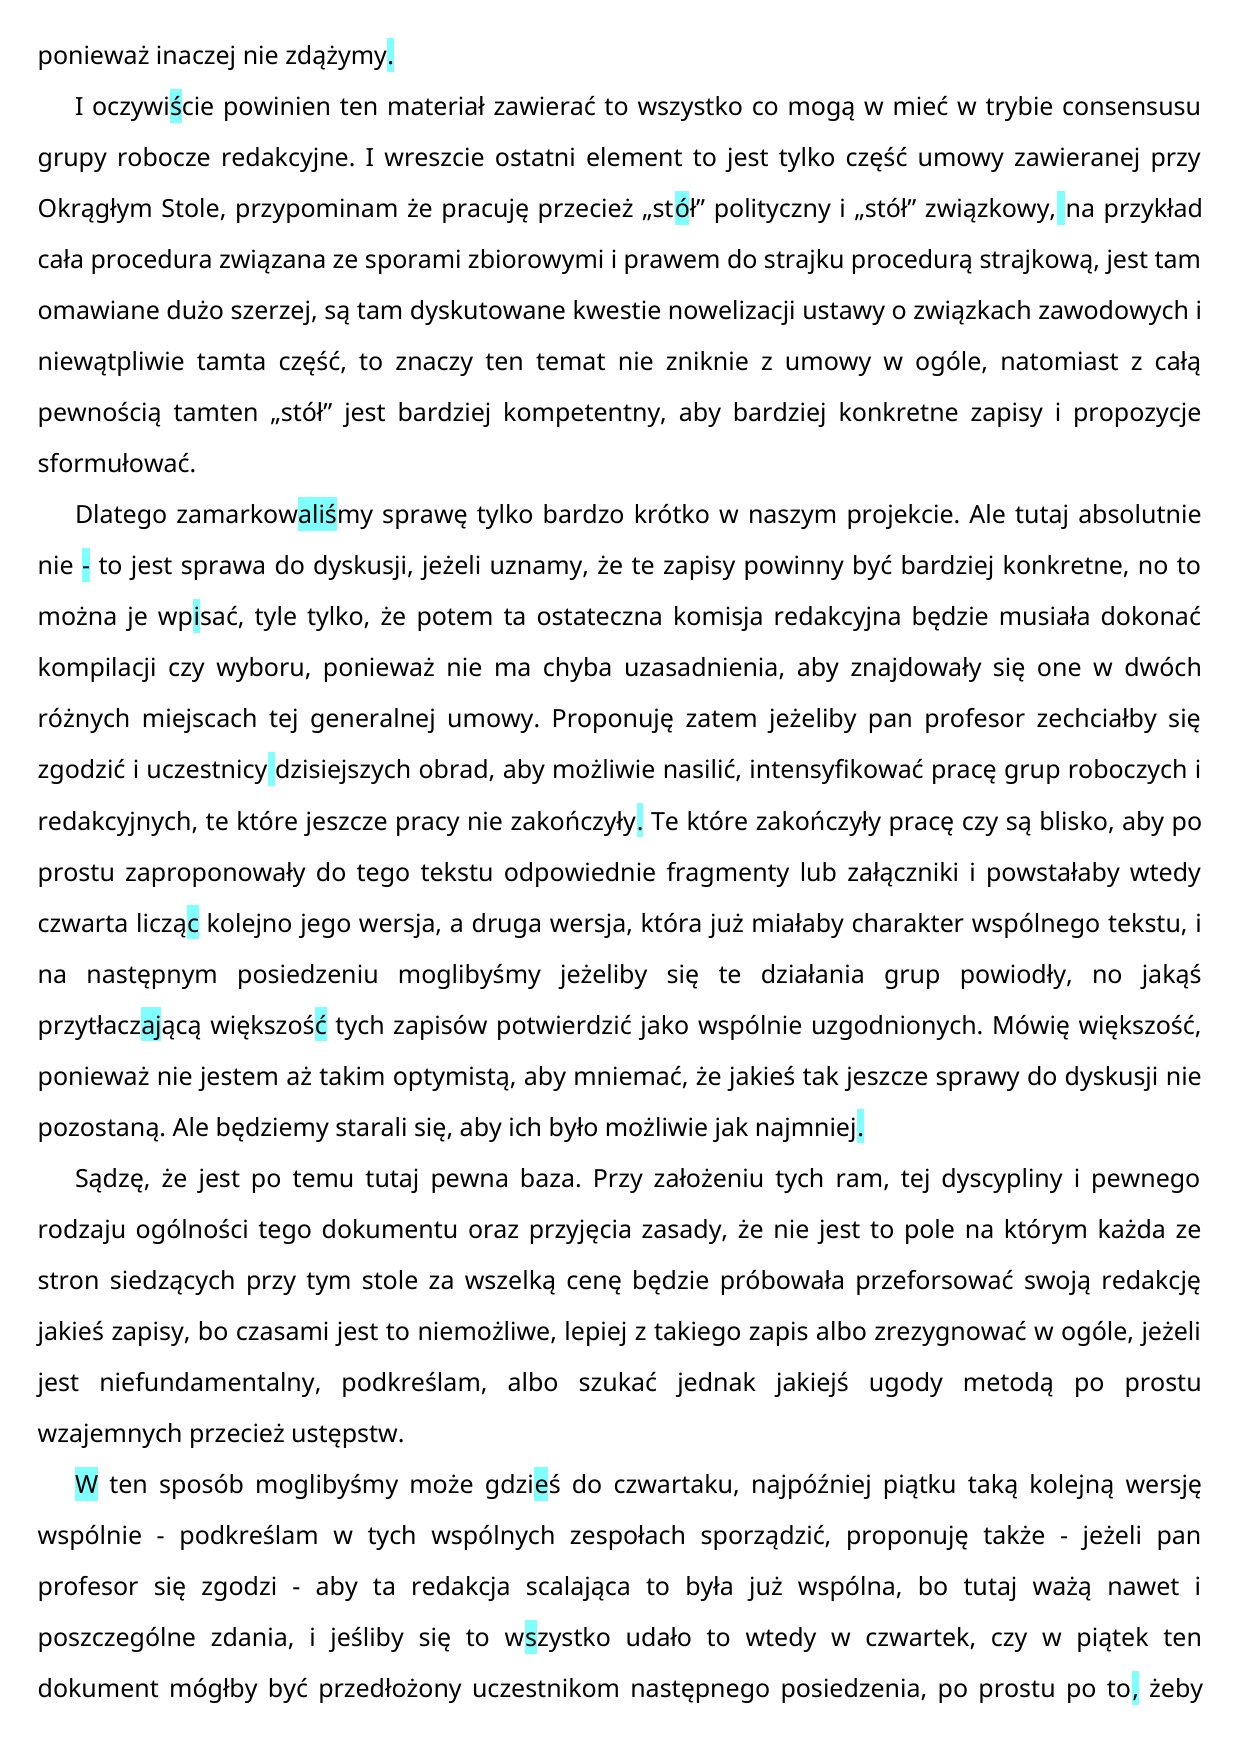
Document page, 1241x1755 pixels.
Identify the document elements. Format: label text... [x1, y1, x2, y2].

text Dlatego zamarkowaliśmy sprawę tylko bardzo krótko w naszym projekcie. Ale tutaj absolutnie nie - to jest sprawa do dyskusji, jeżeli uznamy, że te zapisy powinny być bardziej konkretne, no to można je wpisać, tyle tylko, że potem ta ostateczna komisja redakcyjna będzie musiała dokonać kompilacji czy wyboru, ponieważ nie ma chyba uzasadnienia, aby znajdowały się one w dwóch różnych miejscach tej generalnej umowy. Proponuję zatem jeżeliby pan profesor zechciałby się zgodzić i uczestnicy dzisiejszych obrad, aby możliwie nasilić, intensyfikować pracę grup roboczych i redakcyjnych, te które jeszcze pracy nie zakończyły. Te które zakończyły pracę czy są blisko, aby po prostu zaproponowały do tego tekstu odpowiednie fragmenty lub załączniki i powstałaby wtedy czwarta licząc kolejno jego wersja, a druga wersja, która już miałaby charakter wspólnego tekstu, i na następnym posiedzeniu moglibyśmy jeżeliby się te działania grup powiodły, no jakąś przytłaczającą większość tych zapisów potwierdzić jako wspólnie uzgodnionych. Mówię większość, ponieważ nie jestem aż takim optymistą, aby mniemać, że jakieś tak jeszcze sprawy do dyskusji nie pozostaną. Ale będziemy starali się, aby ich było możliwie jak najmniej. [37, 497, 1203, 1143]
text I oczywiście powinien ten materiał zawierać to wszystko co mogą w mieć w trybie consensusu grupy robocze redakcyjne. I wreszcie ostatni element to jest tylko część umowy zawieranej przy Okrągłym Stole, przypominam że pracuję przecież „stół” polityczny i „stół” związkowy, na przykład cała procedura związana ze sporami zbiorowymi i prawem do strajku procedurą strajkową, jest tam omawiane dużo szerzej, są tam dyskutowane kwestie nowelizacji ustawy o związkach zawodowych i niewątpliwie tamta część, to znaczy ten temat nie zniknie z umowy w ogóle, natomiast z całą pewnością tamten „stół” jest bardziej kompetentny, aby bardziej konkretne zapisy i propozycje sformułować. [37, 88, 1203, 480]
text W ten sposób moglibyśmy może gdzieś do czwartaku, najpóźniej piątku taką kolejną wersję wspólnie - podkreślam w tych wspólnych zespołach sporządzić, proponuję także - jeżeli pan profesor się zgodzi - aby ta redakcja scalająca to była już wspólna, bo tutaj ważą nawet i poszczególne zdania, i jeśliby się to wszystko udało to wtedy w czwartek, czy w piątek ten dokument mógłby być przedłożony uczestnikom następnego posiedzenia, po prostu po to, żeby [37, 1467, 1203, 1705]
text ponieważ inaczej nie zdążymy. [37, 37, 1203, 72]
text Sądzę, że jest po temu tutaj pewna baza. Przy założeniu tych ram, tej dyscypliny i pewnego rodzaju ogólności tego dokumentu oraz przyjęcia zasady, że nie jest to pole na którym każda ze stron siedzących przy tym stole za wszelką cenę będzie próbowała przeforsować swoją redakcję jakieś zapisy, bo czasami jest to niemożliwe, lepiej z takiego zapis albo zrezygnować w ogóle, jeżeli jest niefundamentalny, podkreślam, albo szukać jednak jakiejś ugody metodą po prostu wzajemnych przecież ustępstw. [37, 1160, 1203, 1450]
